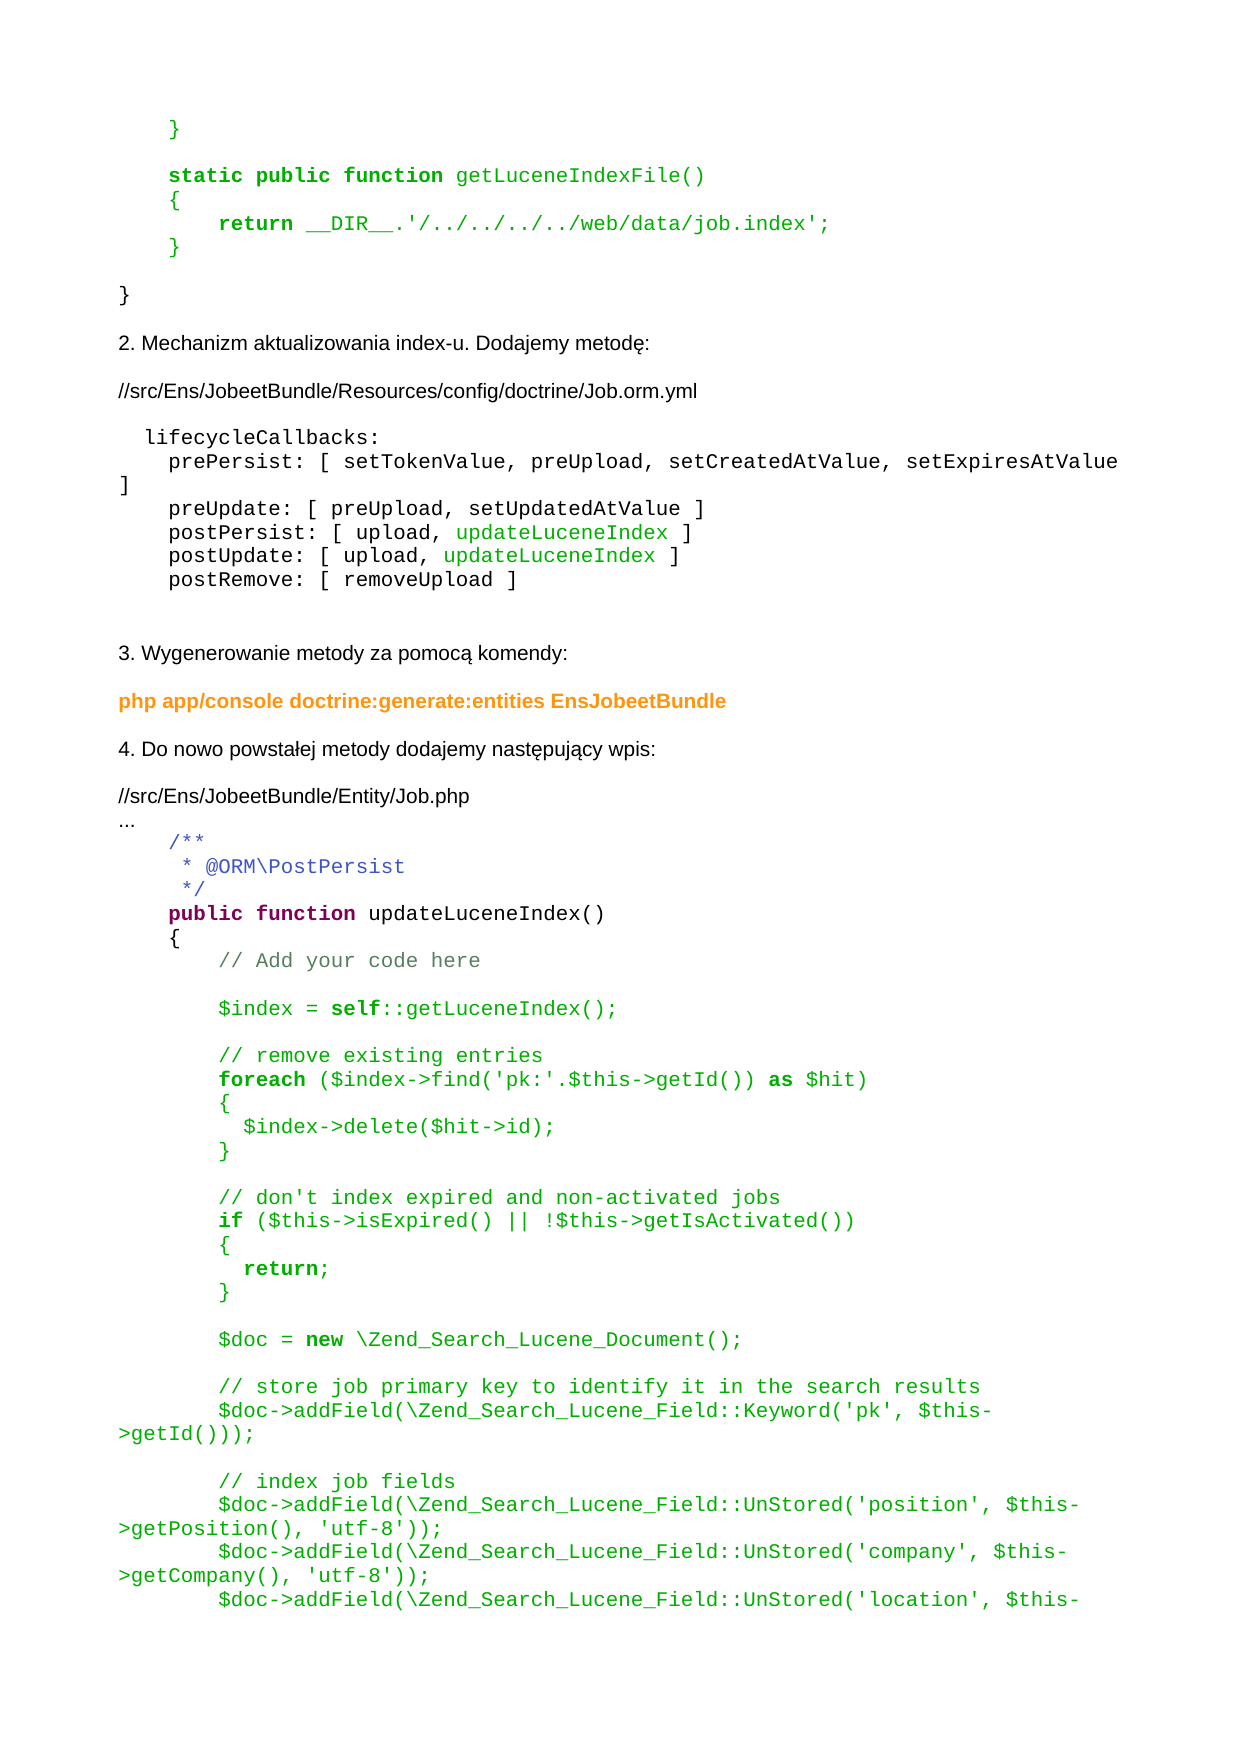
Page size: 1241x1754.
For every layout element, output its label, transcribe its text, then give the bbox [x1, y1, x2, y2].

text return; [118, 1258, 1122, 1281]
text { [118, 1234, 1122, 1258]
text $index = self::getLuceneIndex(); [118, 998, 1122, 1021]
text foreach ($index->find('pk:'.$this->getId()) as $hit) [118, 1069, 1122, 1092]
text $doc->addField(\Zend_Search_Lucene_Field::UnStored('location', $this- [118, 1589, 1122, 1612]
text postUpdate: [ upload, updateLuceneIndex ] [118, 545, 1122, 569]
text $doc = new \Zend_Search_Lucene_Document(); [118, 1329, 1122, 1352]
text if ($this->isExpired() || !$this->getIsActivated()) [118, 1211, 1122, 1234]
text // store job primary key to identify it in the search results [118, 1376, 1122, 1400]
text ... [118, 808, 1122, 832]
text } [118, 1139, 1122, 1163]
text } [118, 284, 1122, 307]
text lifecycleCallbacks: [118, 427, 1122, 451]
text * @ORM\PostPersist [118, 856, 1122, 879]
text public function updateLuceneIndex() [118, 903, 1122, 927]
text // remove existing entries [118, 1045, 1122, 1069]
text // Add your code here [118, 950, 1122, 974]
text static public function getLuceneIndexFile() [118, 165, 1122, 189]
text return __DIR__.'/../../../../web/data/job.index'; [118, 213, 1122, 236]
text /** [118, 832, 1122, 856]
text { [118, 1092, 1122, 1116]
text { [118, 189, 1122, 213]
text php app/console doctrine:generate:entities EnsJobeetBundle [118, 688, 1122, 712]
text 2. Mechanizm aktualizowania index-u. Dodajemy metodę: [118, 331, 1122, 355]
text // don't index expired and non-activated jobs [118, 1187, 1122, 1211]
text preUpdate: [ preUpload, setUpdatedAtValue ] [118, 498, 1122, 522]
text postPersist: [ upload, updateLuceneIndex ] [118, 522, 1122, 545]
text // index job fields [118, 1471, 1122, 1494]
text $doc->addField(\Zend_Search_Lucene_Field::UnStored('company', $this->getCompany(), 'utf-8')); [118, 1542, 1122, 1589]
text $index->delete($hit->id); [118, 1116, 1122, 1139]
text $doc->addField(\Zend_Search_Lucene_Field::Keyword('pk', $this->getId())); [118, 1400, 1122, 1447]
text } [118, 1281, 1122, 1305]
text prePersist: [ setTokenValue, preUpload, setCreatedAtValue, setExpiresAtValue ] [118, 451, 1122, 498]
text */ [118, 879, 1122, 903]
text //src/Ens/JobeetBundle/Entity/Job.php [118, 784, 1122, 808]
text 4. Do nowo powstałej metody dodajemy następujący wpis: [118, 736, 1122, 760]
text //src/Ens/JobeetBundle/Resources/config/doctrine/Job.orm.yml [118, 379, 1122, 403]
text } [118, 236, 1122, 260]
text $doc->addField(\Zend_Search_Lucene_Field::UnStored('position', $this->getPosition(), 'utf-8')); [118, 1494, 1122, 1542]
text { [118, 927, 1122, 950]
text } [118, 118, 1122, 142]
text 3. Wygenerowanie metody za pomocą komendy: [118, 641, 1122, 664]
text postRemove: [ removeUpload ] [118, 569, 1122, 593]
